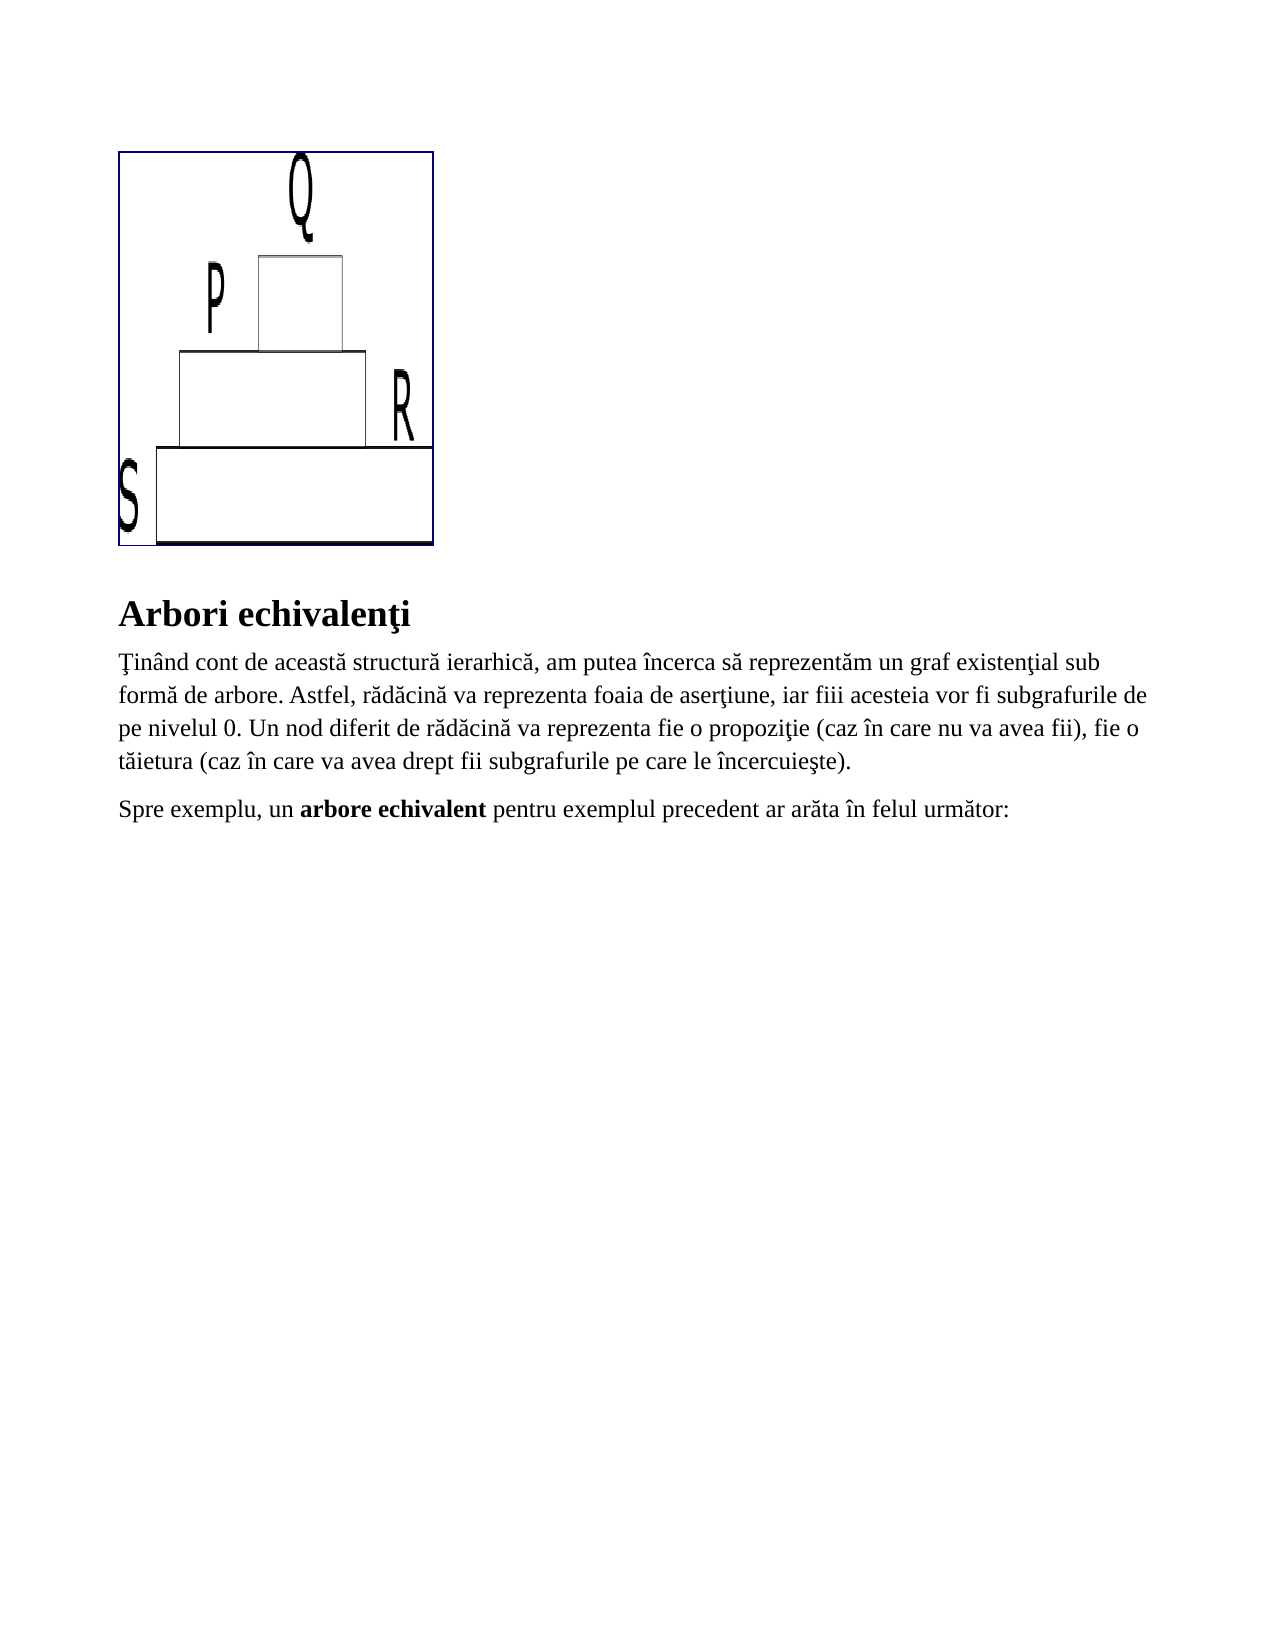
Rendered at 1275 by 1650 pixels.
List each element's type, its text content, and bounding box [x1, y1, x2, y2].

picture [120, 153, 432, 545]
text Spre exemplu, un arbore echivalent pentru exemplul precedent ar arăta în felul următor: [118, 794, 1157, 856]
text Ţinând cont de această structură ierarhică, am putea încerca să reprezentăm un graf existenţial sub formă de arbore. Astfel, rădăcină va reprezenta foaia de aserţiune, iar fiii acesteia vor fi subgrafurile de pe nivelul 0. Un nod diferit de rădăcină va reprezenta fie o propoziţie (caz în care nu va avea fii), fie o tăietura (caz în care va avea drept fii subgrafurile pe care le încercuieşte). [118, 647, 1157, 775]
text [118, 118, 1157, 552]
subtitle Arbori echivalenţi [118, 592, 1157, 635]
